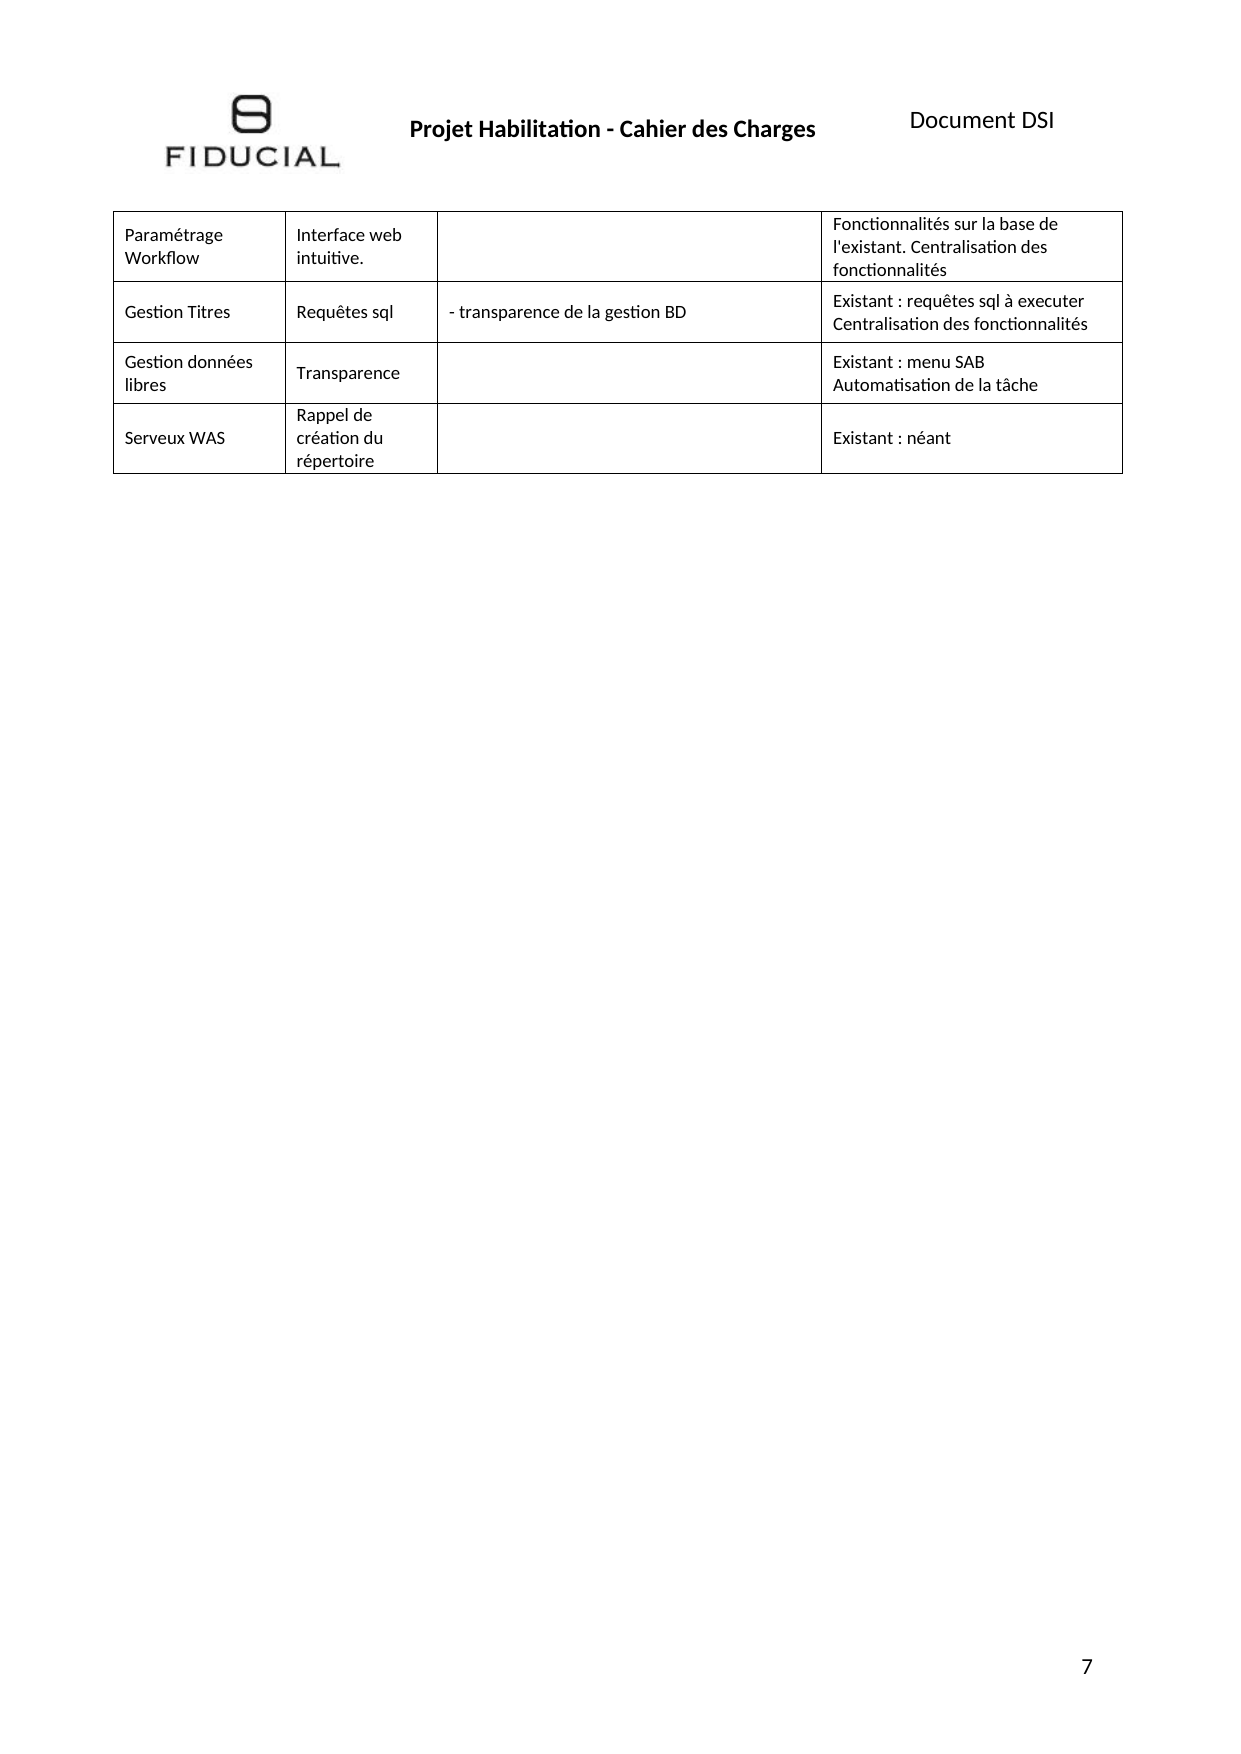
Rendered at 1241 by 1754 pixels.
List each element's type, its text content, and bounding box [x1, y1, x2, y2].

table_cell Gestion données libres [114, 343, 285, 403]
table_cell Paramétrage Workflow [114, 212, 285, 281]
table_cell Requêtes sql [286, 282, 437, 342]
picture [164, 82, 345, 174]
table_cell Rappel de création du répertoire [286, 404, 437, 472]
table_cell Existant : requêtes sql à executer Centralisation des fonctionnalités [822, 282, 1122, 342]
table_cell - transparence de la gestion BD [438, 282, 821, 342]
table_cell Existant : néant [822, 404, 1122, 472]
table_cell Interface web intuitive. [286, 212, 437, 281]
table_cell Gestion Titres [114, 282, 285, 342]
table_cell [438, 212, 821, 281]
table_cell Fonctionnalités sur la base de l'existant. Centralisation des fonctionnalités [822, 212, 1122, 281]
table_cell Existant : menu SAB Automatisation de la tâche [822, 343, 1122, 403]
table_cell Transparence [286, 343, 437, 403]
table_cell Serveux WAS [114, 404, 285, 472]
table_cell [438, 404, 821, 472]
table_cell [438, 343, 821, 403]
